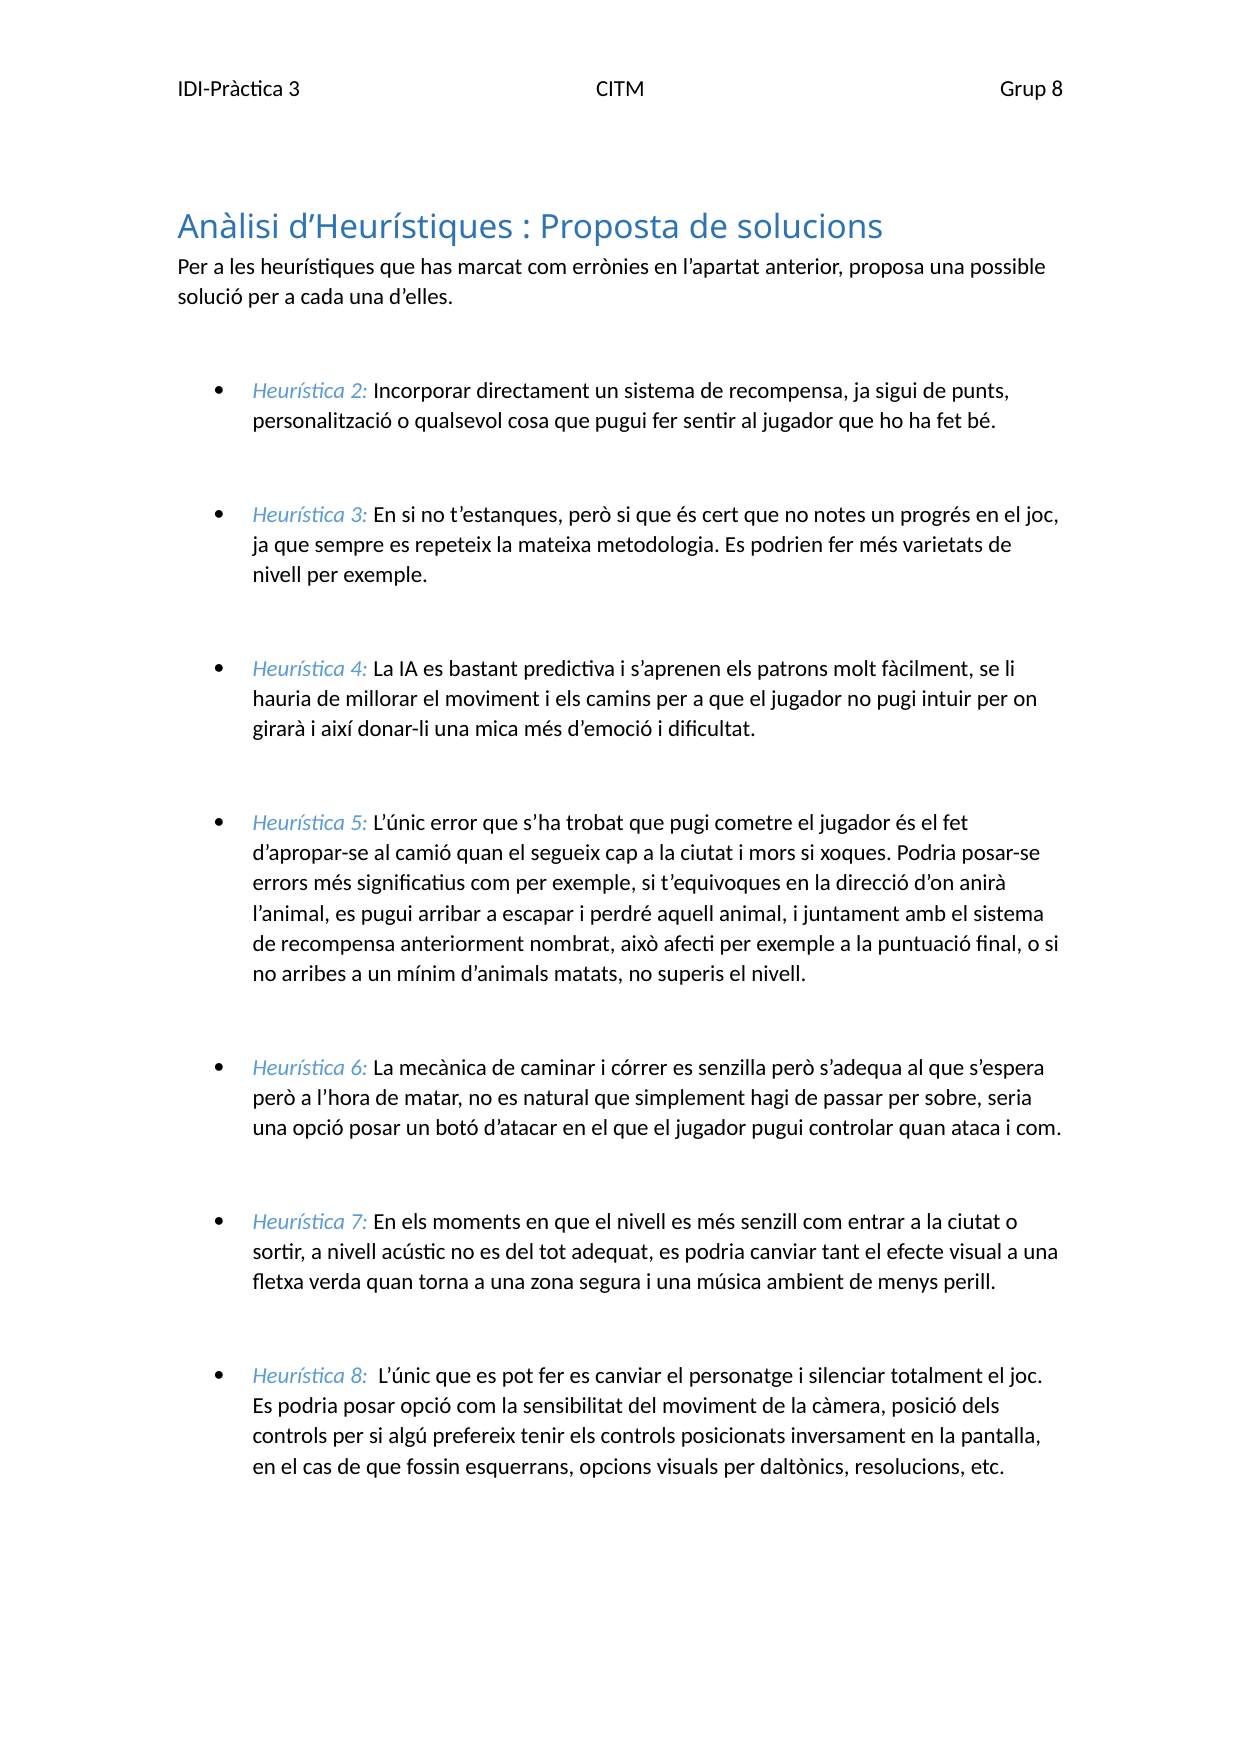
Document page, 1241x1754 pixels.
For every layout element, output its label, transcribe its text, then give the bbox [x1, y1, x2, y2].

list Heurística 5: L’únic error que s’ha trobat que pugi cometre el jugador és el fet d’apropar-se al camió quan el segueix cap a la ciutat i mors si xoques. Podria posar-se errors més significatius com per exemple, si t’equivoques en la direcció d’on anirà l’animal, es pugui arribar a escapar i perdré aquell animal, i juntament amb el sistema de recompensa anteriorment nombrat, això afecti per exemple a la puntuació final, o si no arribes a un mínim d’animals matats, no superis el nivell. [215, 808, 1063, 987]
list Heurística 6: La mecànica de caminar i córrer es senzilla però s’adequa al que s’espera però a l’hora de matar, no es natural que simplement hagi de passar per sobre, seria una opció posar un botó d’atacar en el que el jugador pugui controlar quan ataca i com. [215, 1053, 1063, 1141]
subtitle Anàlisi d’Heurístiques : Proposta de solucions [177, 203, 1063, 248]
list Heurística 3: En si no t’estanques, però si que és cert que no notes un progrés en el joc, ja que sempre es repeteix la mateixa metodologia. Es podrien fer més varietats de nivell per exemple. [215, 500, 1063, 588]
text Per a les heurístiques que has marcat com errònies en l’apartat anterior, proposa una possible solució per a cada una d’elles. [177, 252, 1063, 310]
list Heurística 2: Incorporar directament un sistema de recompensa, ja sigui de punts, personalització o qualsevol cosa que pugui fer sentir al jugador que ho ha fet bé. [215, 376, 1063, 434]
list Heurística 7: En els moments en que el nivell es més senzill com entrar a la ciutat o sortir, a nivell acústic no es del tot adequat, es podria canviar tant el efecte visual a una fletxa verda quan torna a una zona segura i una música ambient de menys perill. [215, 1207, 1063, 1295]
list Heurística 8: L’únic que es pot fer es canviar el personatge i silenciar totalment el joc. Es podria posar opció com la sensibilitat del moviment de la càmera, posició dels controls per si algú prefereix tenir els controls posicionats inversament en la pantalla, en el cas de que fossin esquerrans, opcions visuals per daltònics, resolucions, etc. [215, 1361, 1063, 1480]
list Heurística 4: La IA es bastant predictiva i s’aprenen els patrons molt fàcilment, se li hauria de millorar el moviment i els camins per a que el jugador no pugi intuir per on girarà i així donar-li una mica més d’emoció i dificultat. [215, 654, 1063, 742]
